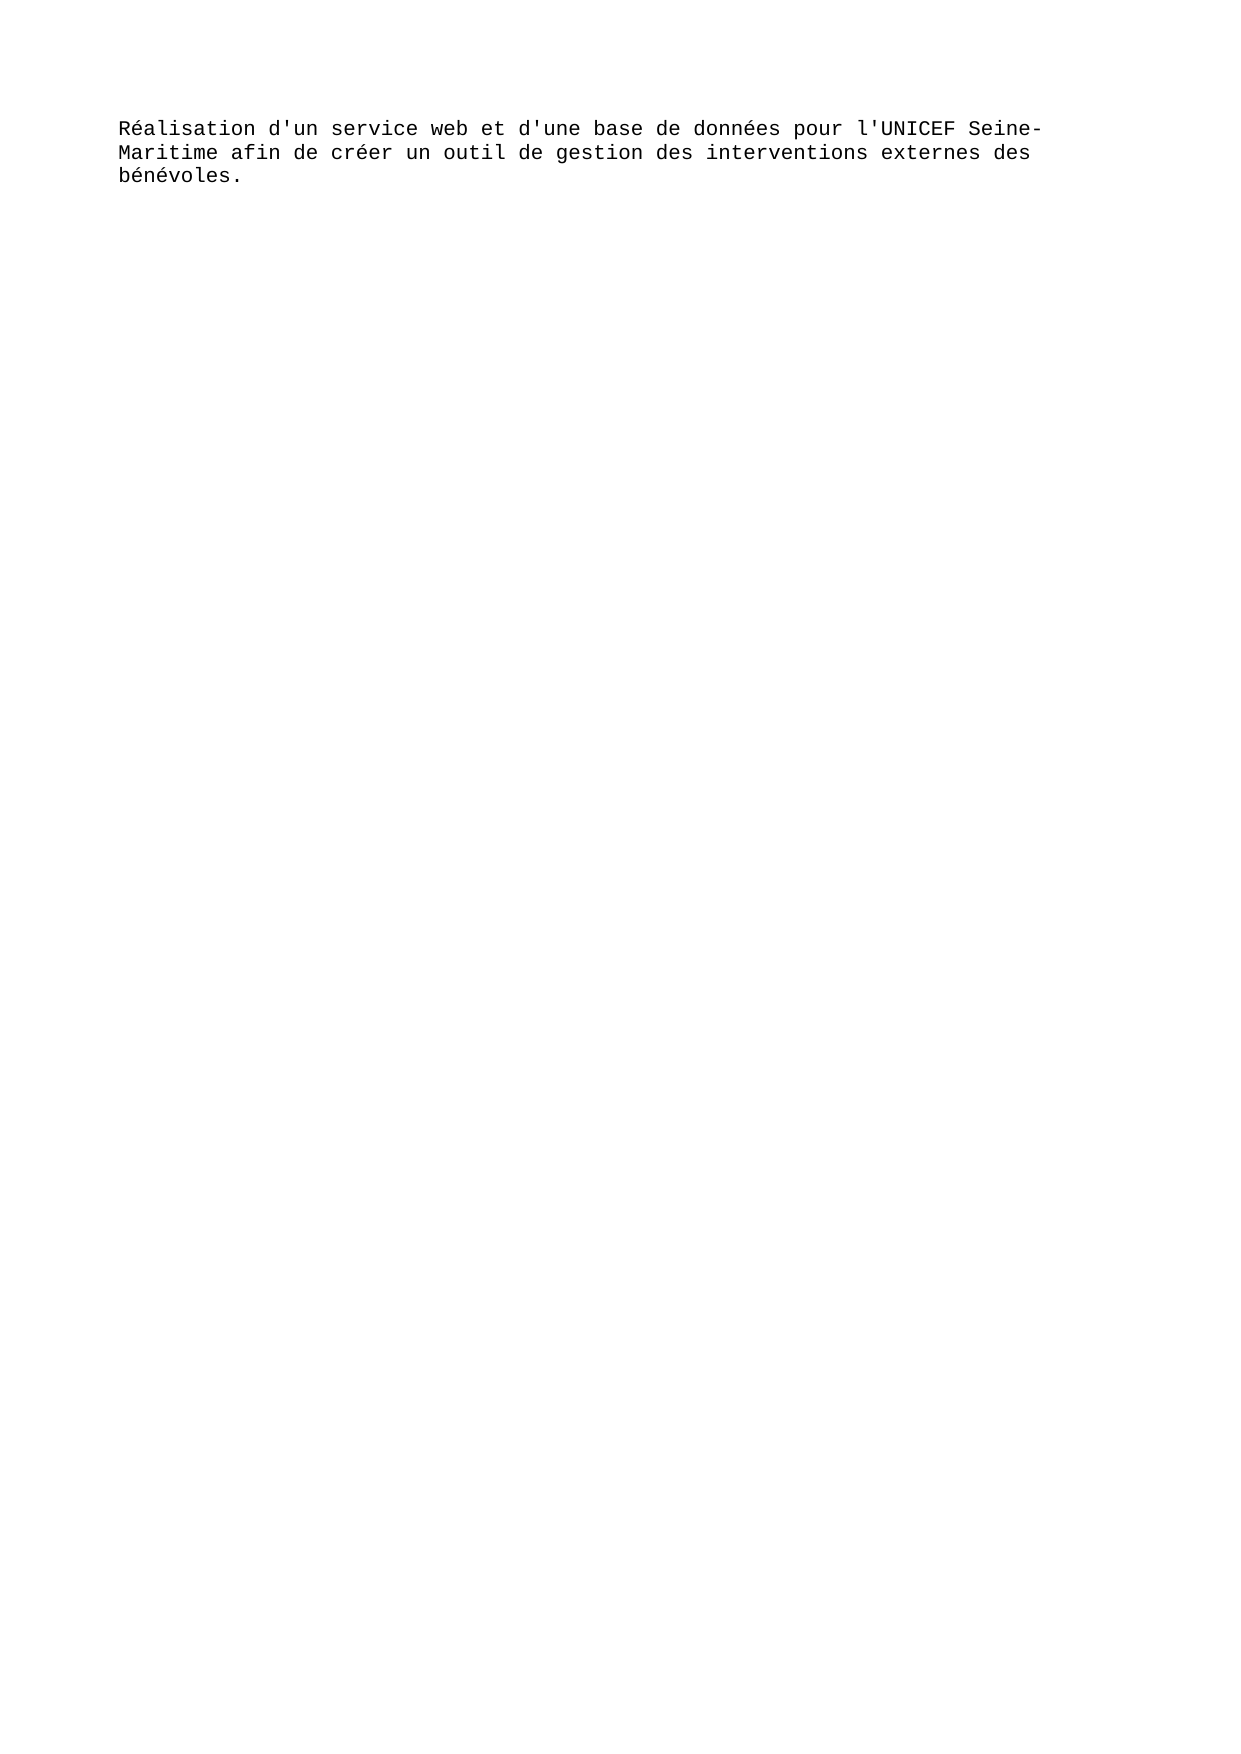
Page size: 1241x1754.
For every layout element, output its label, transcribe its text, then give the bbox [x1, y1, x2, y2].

text Réalisation d'un service web et d'une base de données pour l'UNICEF Seine-Maritime afin de créer un outil de gestion des interventions externes des bénévoles. [118, 118, 1122, 189]
